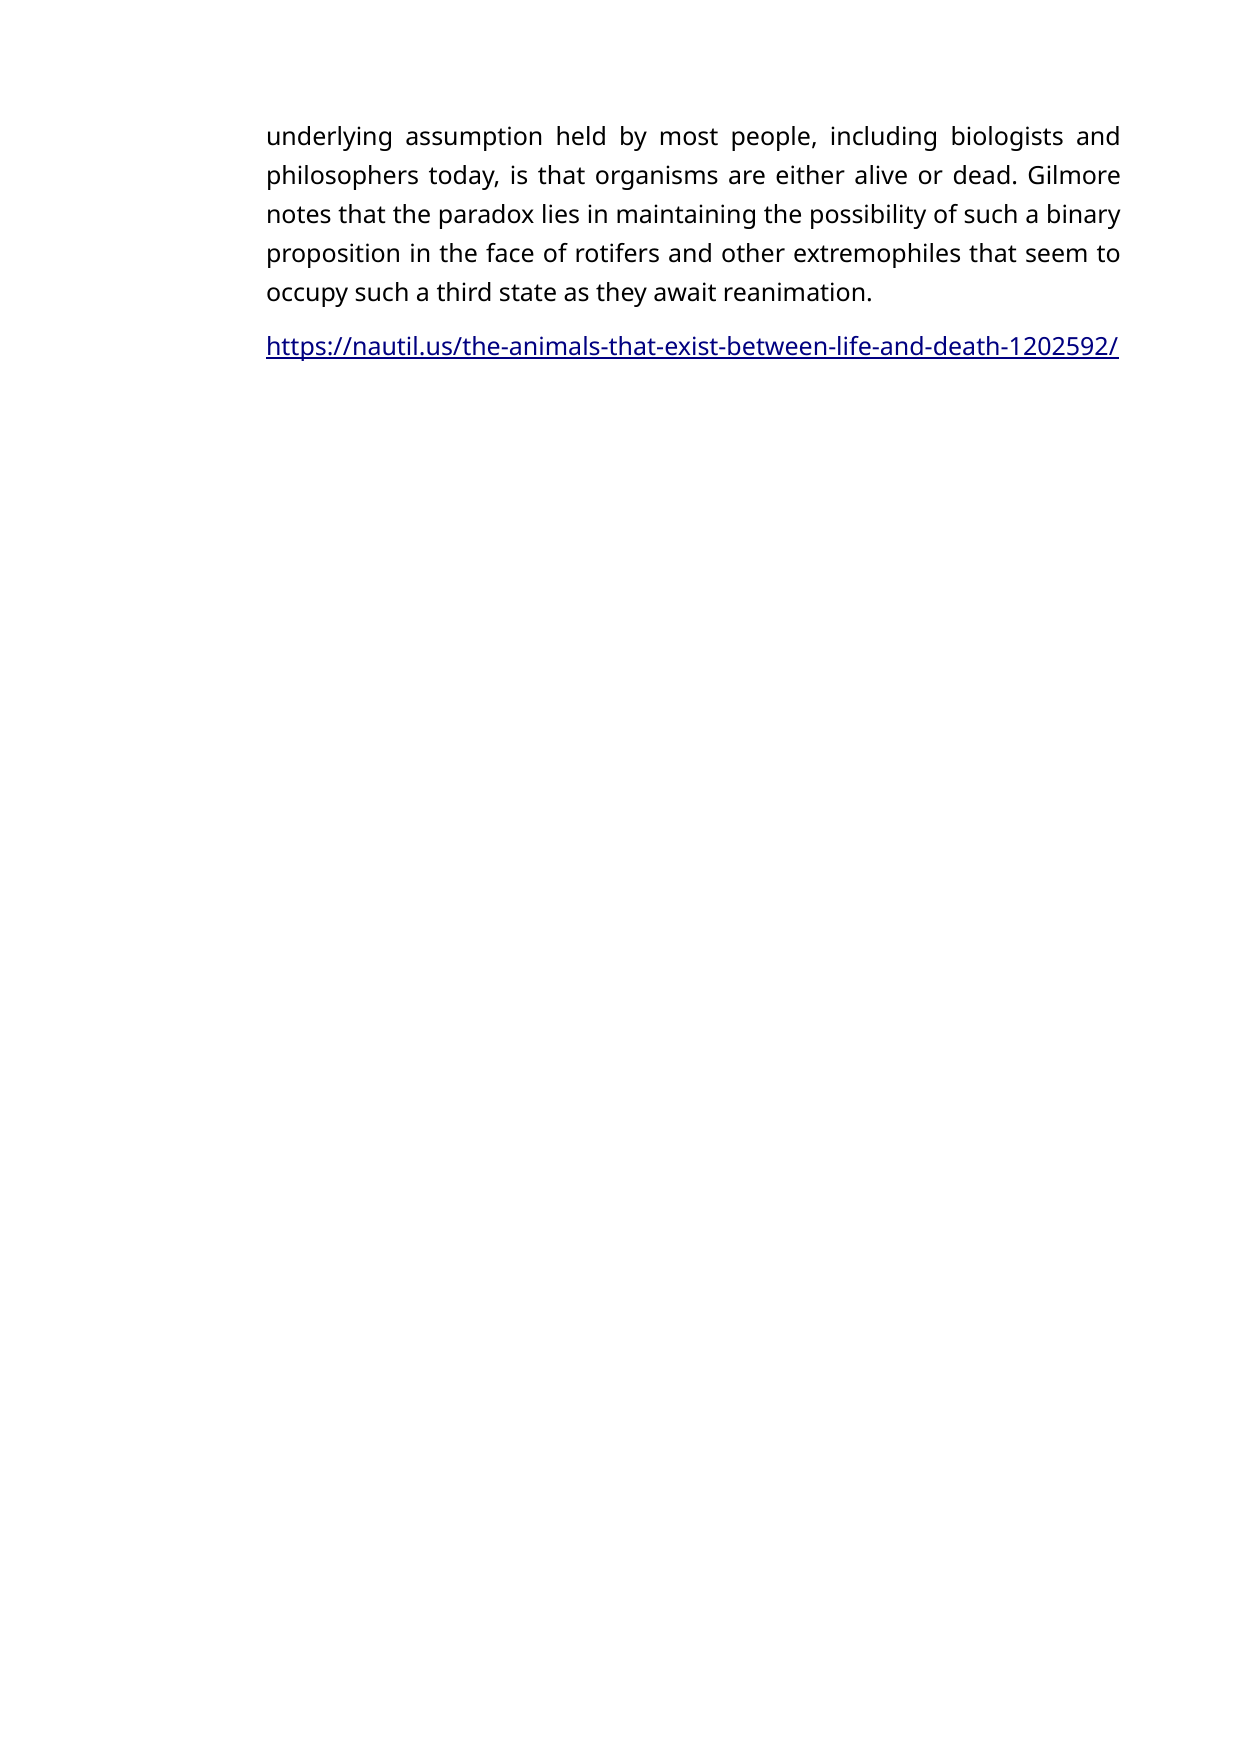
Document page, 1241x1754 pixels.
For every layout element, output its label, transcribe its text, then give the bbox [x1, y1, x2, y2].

text https://nautil.us/the-animals-that-exist-between-life-and-death-1202592/ [266, 328, 1122, 363]
text underlying assumption held by most people, including biologists and philosophers today, is that organisms are either alive or dead. Gilmore notes that the paradox lies in maintaining the possibility of such a binary proposition in the face of rotifers and other extremophiles that seem to occupy such a third state as they await reanimation. [266, 118, 1122, 309]
